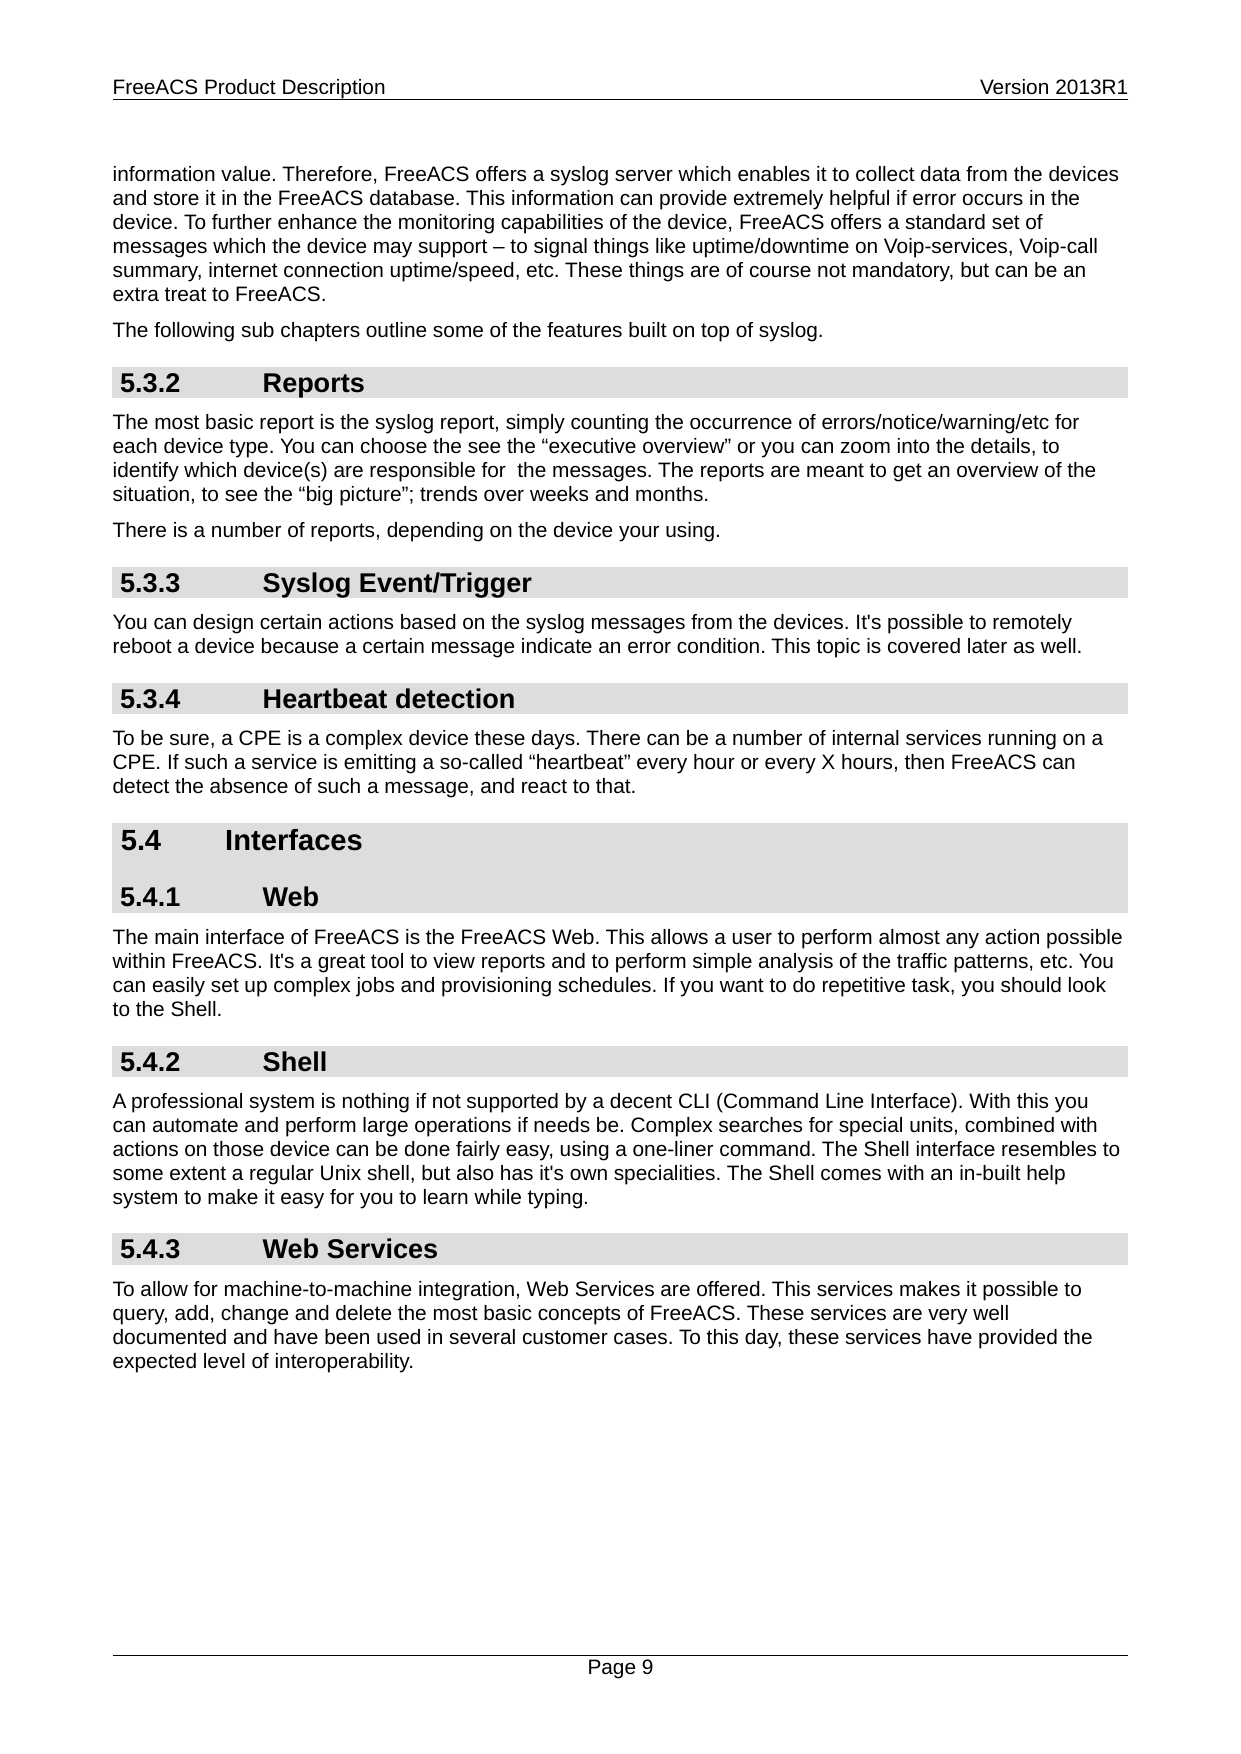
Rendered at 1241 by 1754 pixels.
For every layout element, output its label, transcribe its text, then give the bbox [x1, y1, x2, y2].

subtitle Reports [112, 367, 1128, 398]
text To be sure, a CPE is a complex device these days. There can be a number of internal services running on a CPE. If such a service is emitting a so-called “heartbeat” every hour or every X hours, then FreeACS can detect the absence of such a message, and react to that. [112, 726, 1128, 798]
subtitle Web Services [112, 1233, 1128, 1265]
subtitle Shell [112, 1046, 1128, 1077]
text A professional system is nothing if not supported by a decent CLI (Command Line Interface). With this you can automate and perform large operations if needs be. Complex searches for special units, combined with actions on those device can be done fairly easy, using a one-liner command. The Shell interface resembles to some extent a regular Unix shell, but also has it's own specialities. The Shell comes with an in-built help system to make it easy for you to learn while typing. [112, 1089, 1128, 1208]
subtitle Interfaces [112, 823, 1128, 856]
text The most basic report is the syslog report, simply counting the occurrence of errors/notice/warning/etc for each device type. You can choose the see the “executive overview” or you can zoom into the details, to identify which device(s) are responsible for the messages. The reports are meant to get an overview of the situation, to see the “big picture”; trends over weeks and months. [112, 410, 1128, 506]
text The following sub chapters outline some of the features built on top of syslog. [112, 318, 1128, 342]
text The main interface of FreeACS is the FreeACS Web. This allows a user to perform almost any action possible within FreeACS. It's a great tool to view reports and to perform simple analysis of the traffic patterns, etc. You can easily set up complex jobs and provisioning schedules. If you want to do repetitive task, you should look to the Shell. [112, 925, 1128, 1021]
text information value. Therefore, FreeACS offers a syslog server which enables it to collect data from the devices and store it in the FreeACS database. This information can provide extremely helpful if error occurs in the device. To further enhance the monitoring capabilities of the device, FreeACS offers a standard set of messages which the device may support – to signal things like uptime/downtime on Voip-services, Voip-call summary, internet connection uptime/speed, etc. These things are of course not mandatory, but can be an extra treat to FreeACS. [112, 162, 1128, 306]
subtitle Syslog Event/Trigger [112, 567, 1128, 598]
text You can design certain actions based on the syslog messages from the devices. It's possible to remotely reboot a device because a certain message indicate an error condition. This topic is covered later as well. [112, 610, 1128, 658]
text There is a number of reports, depending on the device your using. [112, 518, 1128, 542]
subtitle Heartbeat detection [112, 683, 1128, 714]
subtitle Web [112, 881, 1128, 913]
text To allow for machine-to-machine integration, Web Services are offered. This services makes it possible to query, add, change and delete the most basic concepts of FreeACS. These services are very well documented and have been used in several customer cases. To this day, these services have provided the expected level of interoperability. [112, 1277, 1128, 1373]
